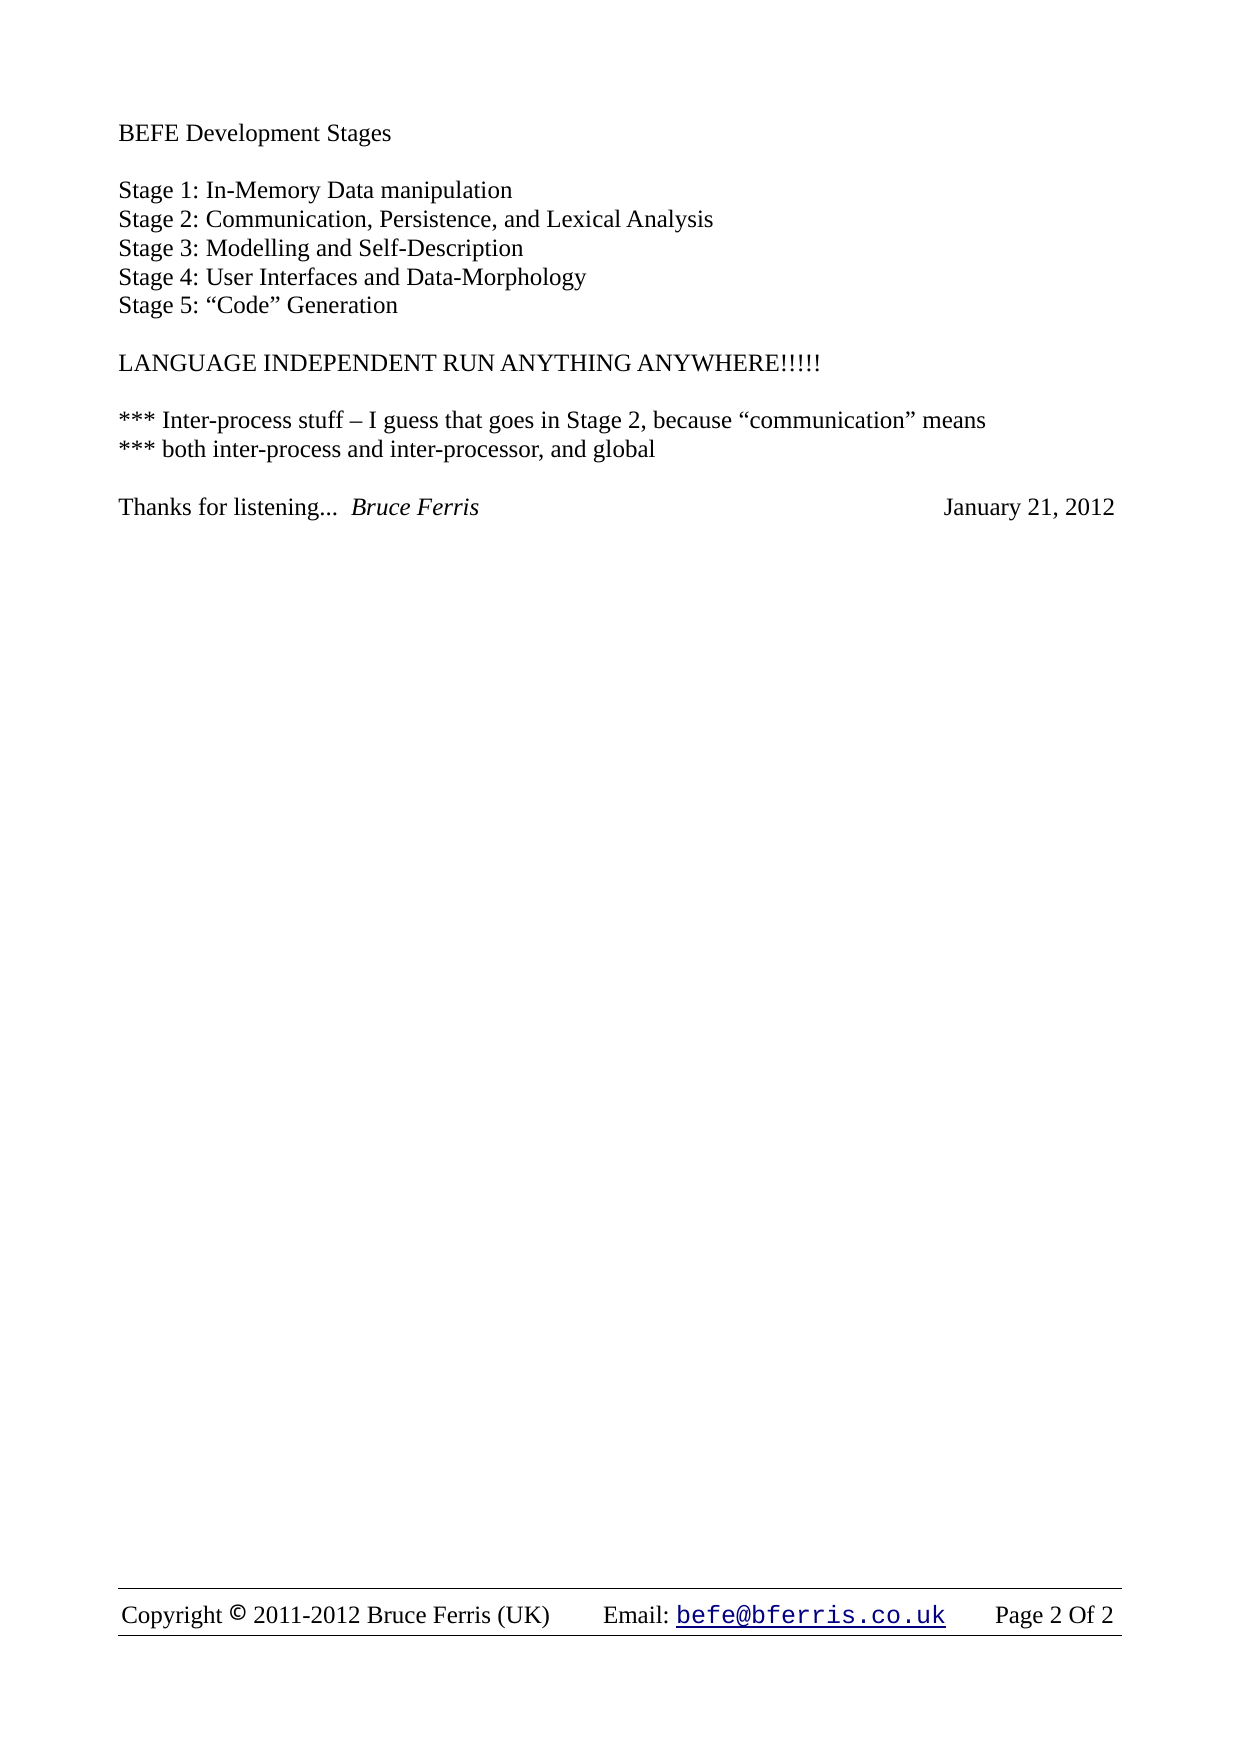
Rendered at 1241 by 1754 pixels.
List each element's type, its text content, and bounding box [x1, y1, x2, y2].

text Stage 5: “Code” Generation [118, 291, 1122, 319]
text *** both inter-process and inter-processor, and global [118, 434, 1122, 463]
text Stage 2: Communication, Persistence, and Lexical Analysis [118, 204, 1122, 233]
text Stage 1: In-Memory Data manipulation [118, 176, 1122, 204]
text Stage 3: Modelling and Self-Description [118, 233, 1122, 262]
text LANGUAGE INDEPENDENT RUN ANYTHING ANYWHERE!!!!! [118, 348, 1122, 377]
text BEFE Development Stages [118, 118, 1122, 147]
text Thanks for listening... Bruce Ferris January 21, 2012 [118, 492, 1122, 521]
text Stage 4: User Interfaces and Data-Morphology [118, 262, 1122, 291]
text *** Inter-process stuff – I guess that goes in Stage 2, because “communication” means [118, 406, 1122, 434]
